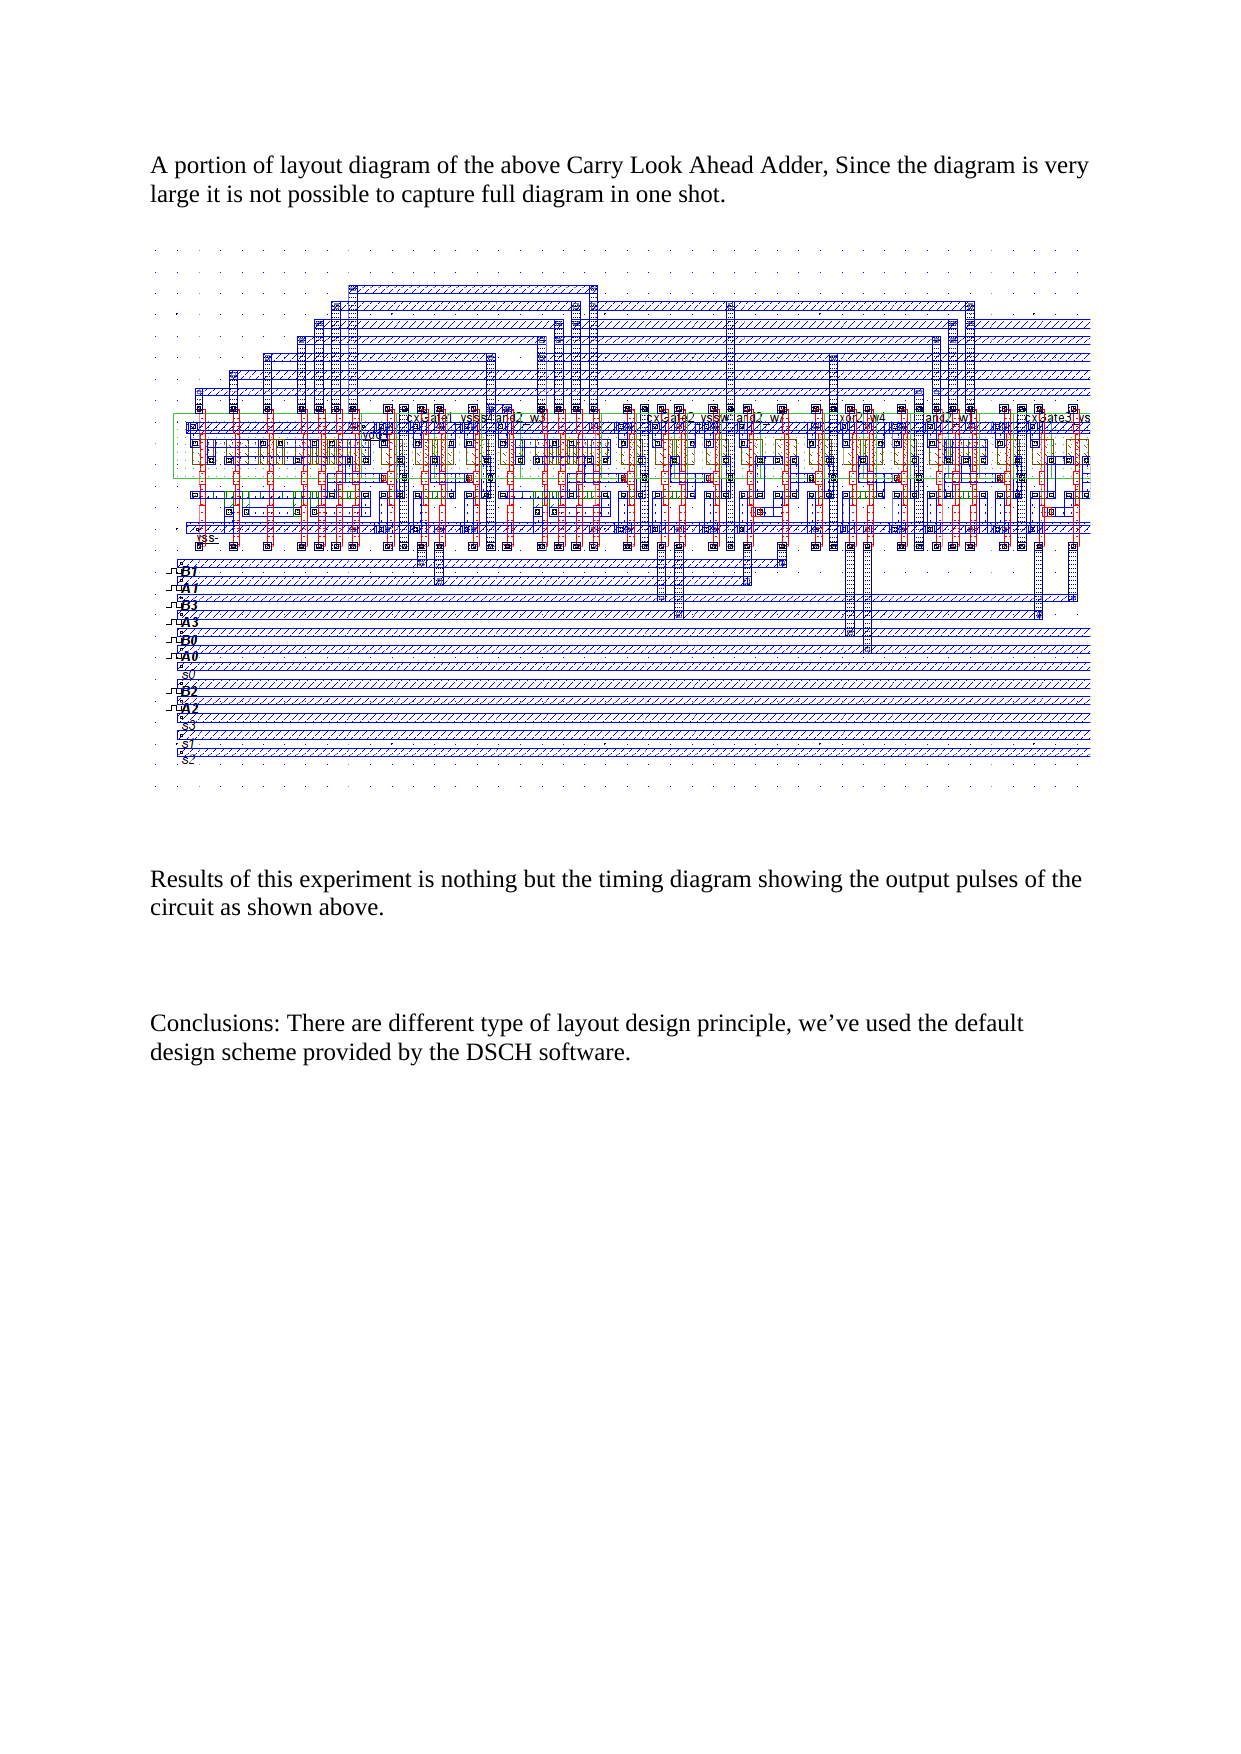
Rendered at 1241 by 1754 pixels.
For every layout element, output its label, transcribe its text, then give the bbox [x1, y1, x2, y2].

text A portion of layout diagram of the above Carry Look Ahead Adder, Since the diagram is very large it is not possible to capture full diagram in one shot. [150, 150, 1091, 207]
text Results of this experiment is nothing but the timing diagram showing the output pulses of the circuit as shown above. [150, 864, 1091, 921]
picture [150, 236, 1091, 806]
text Conclusions: There are different type of layout design principle, we’ve used the default design scheme provided by the DSCH software. [150, 1008, 1091, 1066]
